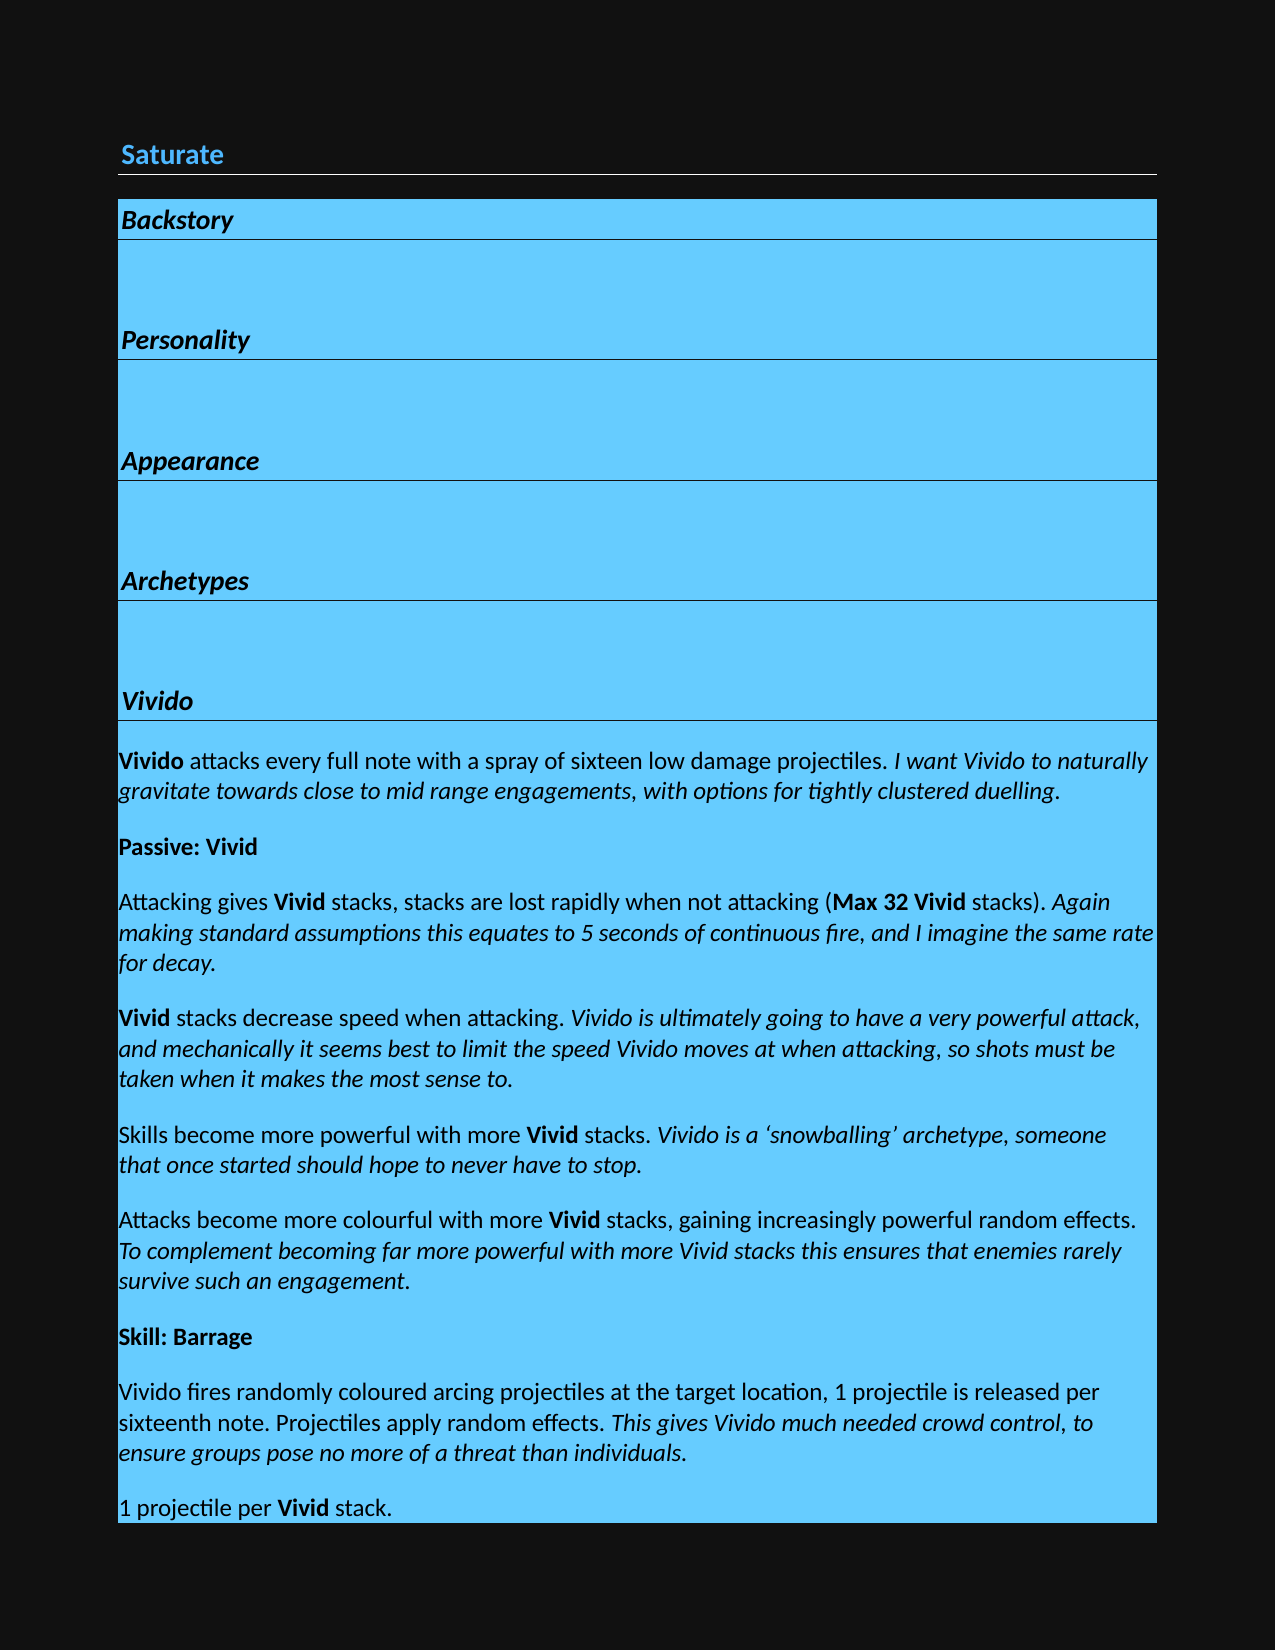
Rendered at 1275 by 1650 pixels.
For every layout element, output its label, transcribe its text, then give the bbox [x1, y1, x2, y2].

text Vivid stacks decrease speed when attacking. Vivido is ultimately going to have a very powerful attack, and mechanically it seems best to limit the speed Vivido moves at when attacking, so shots must be taken when it makes the most sense to. [118, 1003, 1157, 1094]
text Vivido fires randomly coloured arcing projectiles at the target location, 1 projectile is released per sixteenth note. Projectiles apply random effects. This gives Vivido much needed crowd control, to ensure groups pose no more of a threat than individuals. [118, 1376, 1157, 1468]
text Attacks become more colourful with more Vivid stacks, gaining increasingly powerful random effects. To complement becoming far more powerful with more Vivid stacks this ensures that enemies rarely survive such an engagement. [118, 1205, 1157, 1296]
text Skills become more powerful with more Vivid stacks. Vivido is a ‘snowballing’ archetype, someone that once started should hope to never have to stop. [118, 1119, 1157, 1180]
text Skill: Barrage [118, 1321, 1157, 1351]
text Passive: Vivid [118, 831, 1157, 861]
text Attacking gives Vivid stacks, stacks are lost rapidly when not attacking (Max 32 Vivid stacks). Again making standard assumptions this equates to 5 seconds of continuous fire, and I imagine the same rate for decay. [118, 886, 1157, 978]
text Vivido [118, 680, 1157, 720]
text Backstory [118, 199, 1157, 239]
text 1 projectile per Vivid stack. [118, 1493, 1157, 1523]
text Vivido attacks every full note with a spray of sixteen low damage projectiles. I want Vivido to naturally gravitate towards close to mid range engagements, with options for tightly clustered duelling. [118, 745, 1157, 806]
subtitle Saturate [118, 133, 1157, 174]
text Personality [118, 320, 1157, 359]
text Appearance [118, 440, 1157, 480]
text Archetypes [118, 560, 1157, 600]
